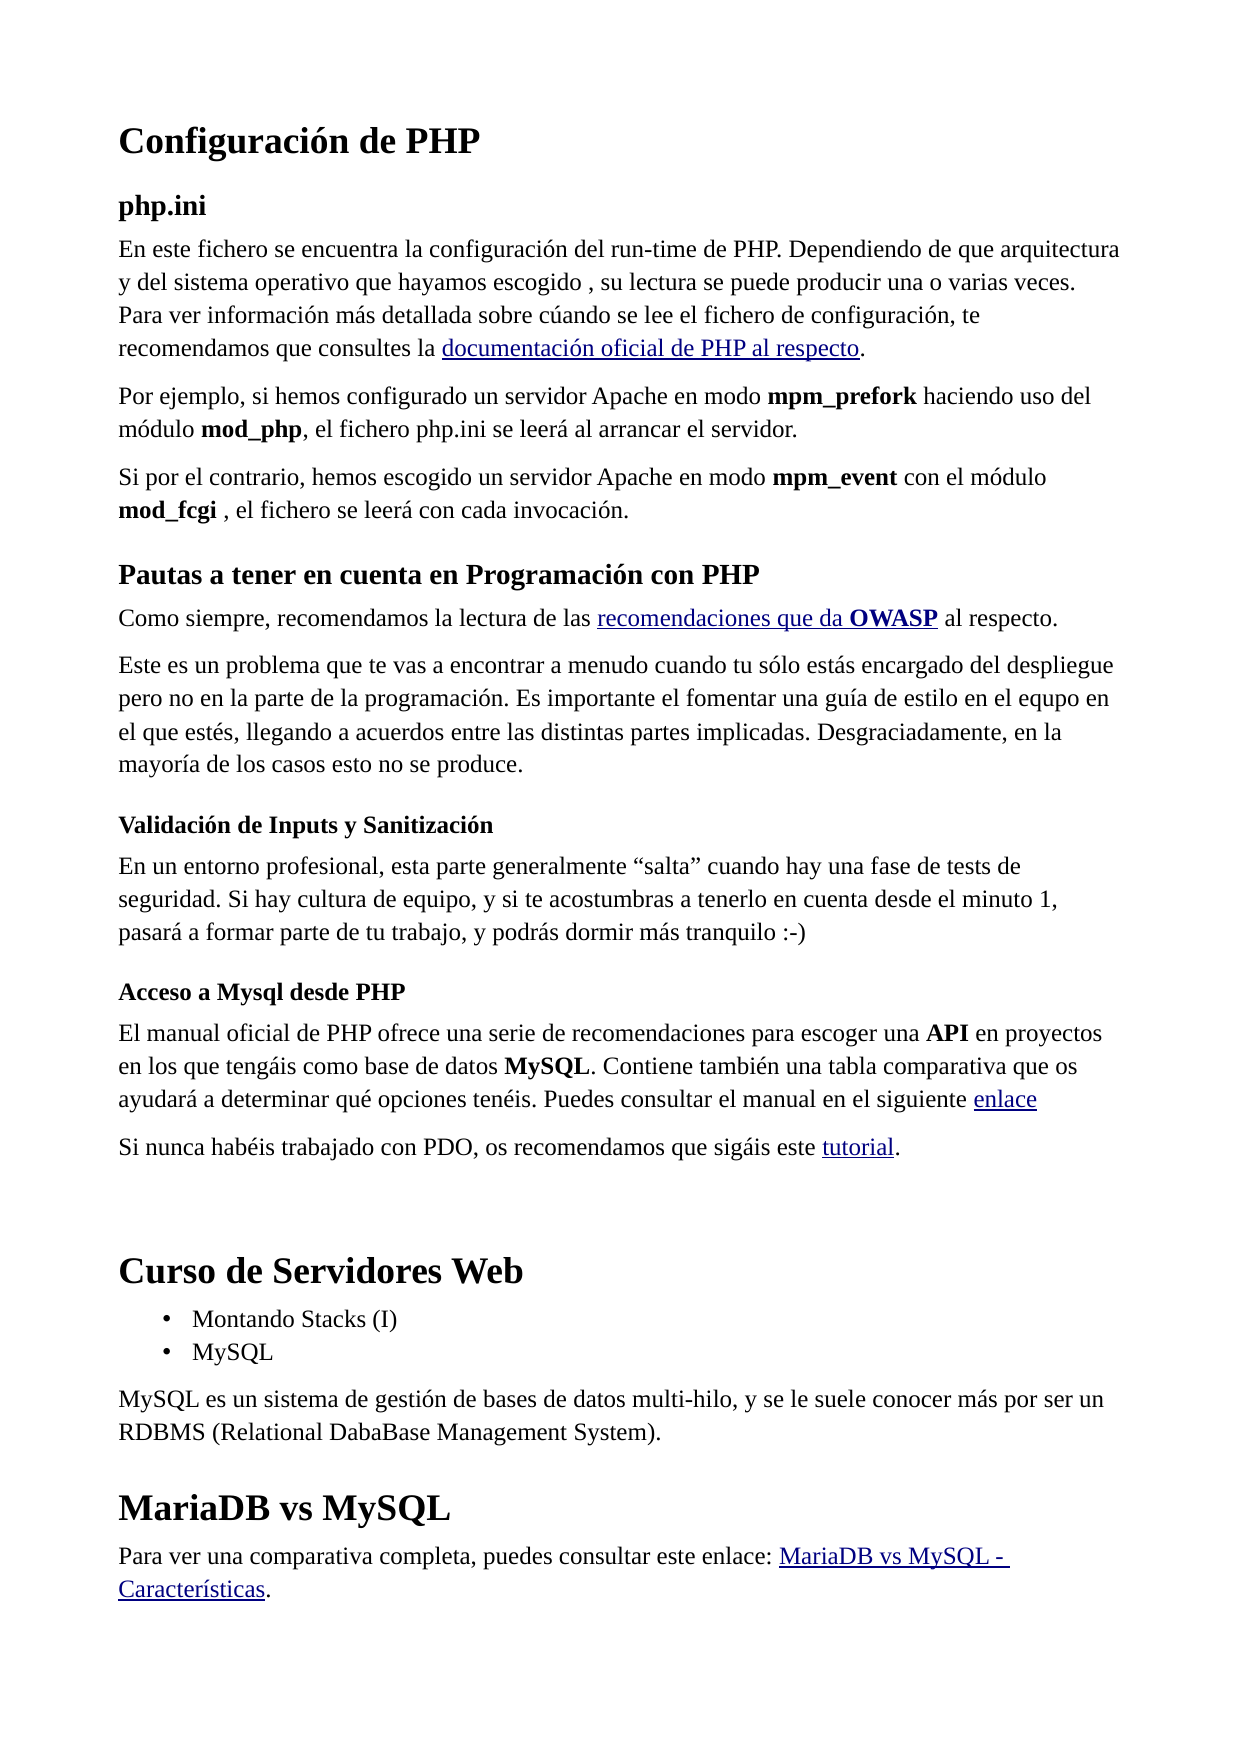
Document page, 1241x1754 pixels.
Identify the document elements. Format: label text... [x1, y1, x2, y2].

text El manual oficial de PHP ofrece una serie de recomendaciones para escoger una API en proyectos en los que tengáis como base de datos MySQL. Contiene también una tabla comparativa que os ayudará a determinar qué opciones tenéis. Puedes consultar el manual en el siguiente enlace [118, 1018, 1122, 1113]
text En este fichero se encuentra la configuración del run-time de PHP. Dependiendo de que arquitectura y del sistema operativo que hayamos escogido , su lectura se puede producir una o varias veces. Para ver información más detallada sobre cúando se lee el fichero de configuración, te recomendamos que consultes la documentación oficial de PHP al respecto. [118, 234, 1122, 362]
text Por ejemplo, si hemos configurado un servidor Apache en modo mpm_prefork haciendo uso del módulo mod_php, el fichero php.ini se leerá al arrancar el servidor. [118, 381, 1122, 443]
text Si nunca habéis trabajado con PDO, os recomendamos que sigáis este tutorial. [118, 1132, 1122, 1161]
text Este es un problema que te vas a encontrar a menudo cuando tu sólo estás encargado del despliegue pero no en la parte de la programación. Es importante el fomentar una guía de estilo en el equpo en el que estés, llegando a acuerdos entre las distintas partes implicadas. Desgraciadamente, en la mayoría de los casos esto no se produce. [118, 651, 1122, 778]
subtitle MariaDB vs MySQL [118, 1486, 1122, 1529]
text Para ver una comparativa completa, puedes consultar este enlace: MariaDB vs MySQL - Características. [118, 1541, 1122, 1603]
subtitle Pautas a tener en cuenta en Programación con PHP [118, 557, 1122, 590]
list Montando Stacks (I) [162, 1304, 1122, 1332]
text En un entorno profesional, esta parte generalmente “salta” cuando hay una fase de tests de seguridad. Si hay cultura de equipo, y si te acostumbras a tenerlo en cuenta desde el minuto 1, pasará a formar parte de tu trabajo, y podrás dormir más tranquilo :-) [118, 851, 1122, 946]
text Como siempre, recomendamos la lectura de las recomendaciones que da OWASP al respecto. [118, 603, 1122, 632]
subtitle php.ini [118, 188, 1122, 222]
subtitle Curso de Servidores Web [118, 1248, 1122, 1291]
subtitle Validación de Inputs y Sanitización [118, 810, 1122, 838]
subtitle Acceso a Mysql desde PHP [118, 977, 1122, 1006]
list MySQL [162, 1337, 1122, 1365]
subtitle Configuración de PHP [118, 118, 1122, 161]
text Si por el contrario, hemos escogido un servidor Apache en modo mpm_event con el módulo mod_fcgi , el fichero se leerá con cada invocación. [118, 462, 1122, 523]
text MySQL es un sistema de gestión de bases de datos multi-hilo, y se le suele conocer más por ser un RDBMS (Relational DabaBase Management System). [118, 1384, 1122, 1446]
